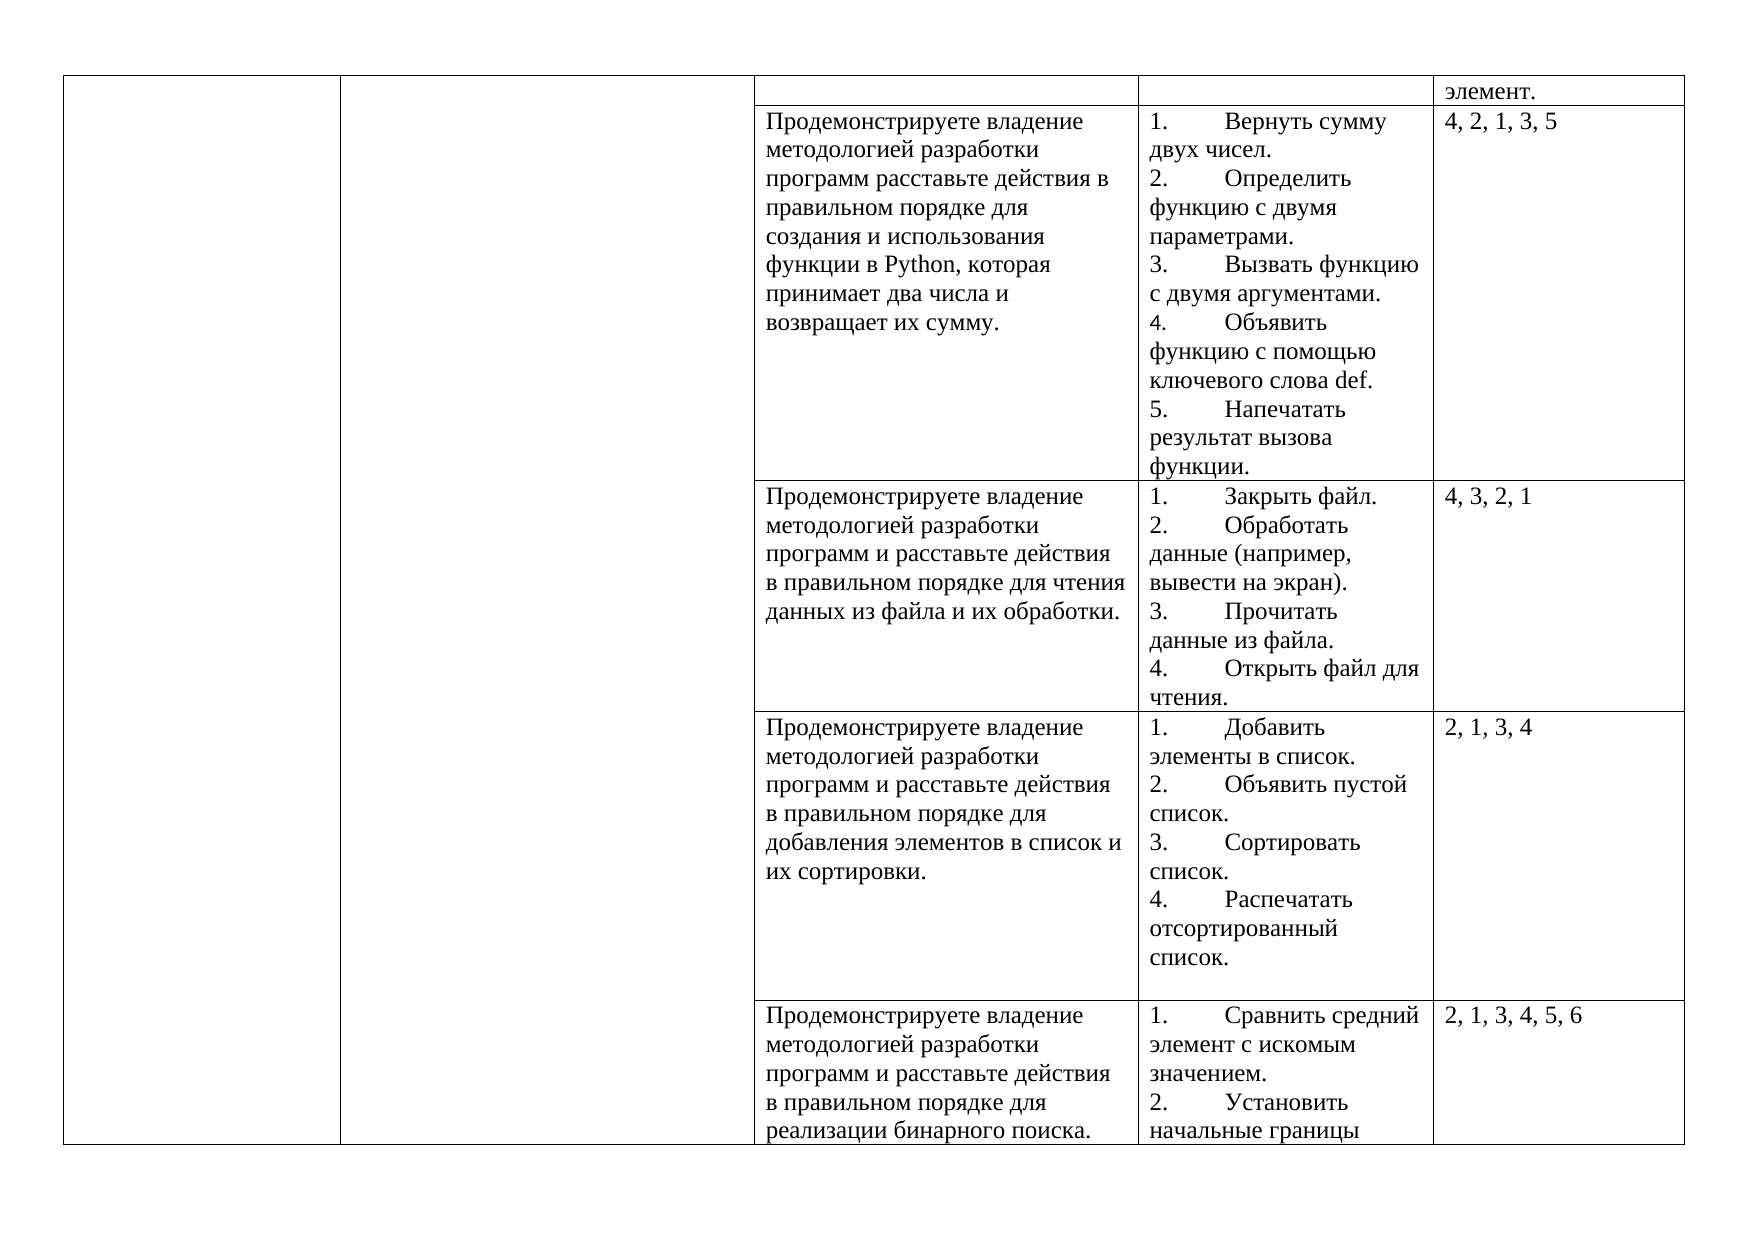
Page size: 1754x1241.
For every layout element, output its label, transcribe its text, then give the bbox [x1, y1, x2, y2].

table_cell Добавить элементы в список. Объявить пустой список. Сортировать список. Распечатать отсортированный список. [1139, 712, 1433, 999]
table_cell Инициализируйте переменную max_value значением первого элемента списка. Пройдите по всем элементам списка. Для каждого элемента сравните его с max_value. Если элемент больше, чем max_value, обновите max_value. После завершения прохода по списку, max_value будет содержать наибольший элемент. [1434, 76, 1684, 105]
table_cell Продемонстрируете владение методологией разработки программ и расставьте действия в правильном порядке для добавления элементов в список и их сортировки. [755, 712, 1138, 999]
table_cell Продемонстрируете владение методологией разработки программ и расставьте действия в правильном порядке для реализации бинарного поиска. [755, 1001, 1138, 1144]
table_cell Вернуть сумму двух чисел. Определить функцию с двумя параметрами. Вызвать функцию с двумя аргументами. Объявить функцию с помощью ключевого слова def. Напечатать результат вызова функции. [1139, 106, 1433, 480]
table_cell Продемонстрируете владение методологией разработки программ расставьте действия в правильном порядке для создания и использования функции в Python, которая принимает два числа и возвращает их сумму. [755, 106, 1138, 480]
table_cell Закрыть файл. Обработать данные (например, вывести на экран). Прочитать данные из файла. Открыть файл для чтения. [1139, 481, 1433, 711]
table_cell [755, 76, 1138, 105]
table_cell 2, 1, 3, 4, 5, 6 [1434, 1001, 1684, 1144]
table_cell [1139, 76, 1433, 105]
table_cell [64, 76, 340, 1144]
table_cell 2, 1, 3, 4 [1434, 712, 1684, 999]
table_cell Продемонстрируете владение методологией разработки программ и расставьте действия в правильном порядке для чтения данных из файла и их обработки. [755, 481, 1138, 711]
table_cell 4, 3, 2, 1 [1434, 481, 1684, 711]
table_cell Сравнить средний элемент с искомым значением. Установить начальные границы [1139, 1001, 1433, 1144]
table_cell [341, 76, 754, 1144]
table_cell 4, 2, 1, 3, 5 [1434, 106, 1684, 480]
